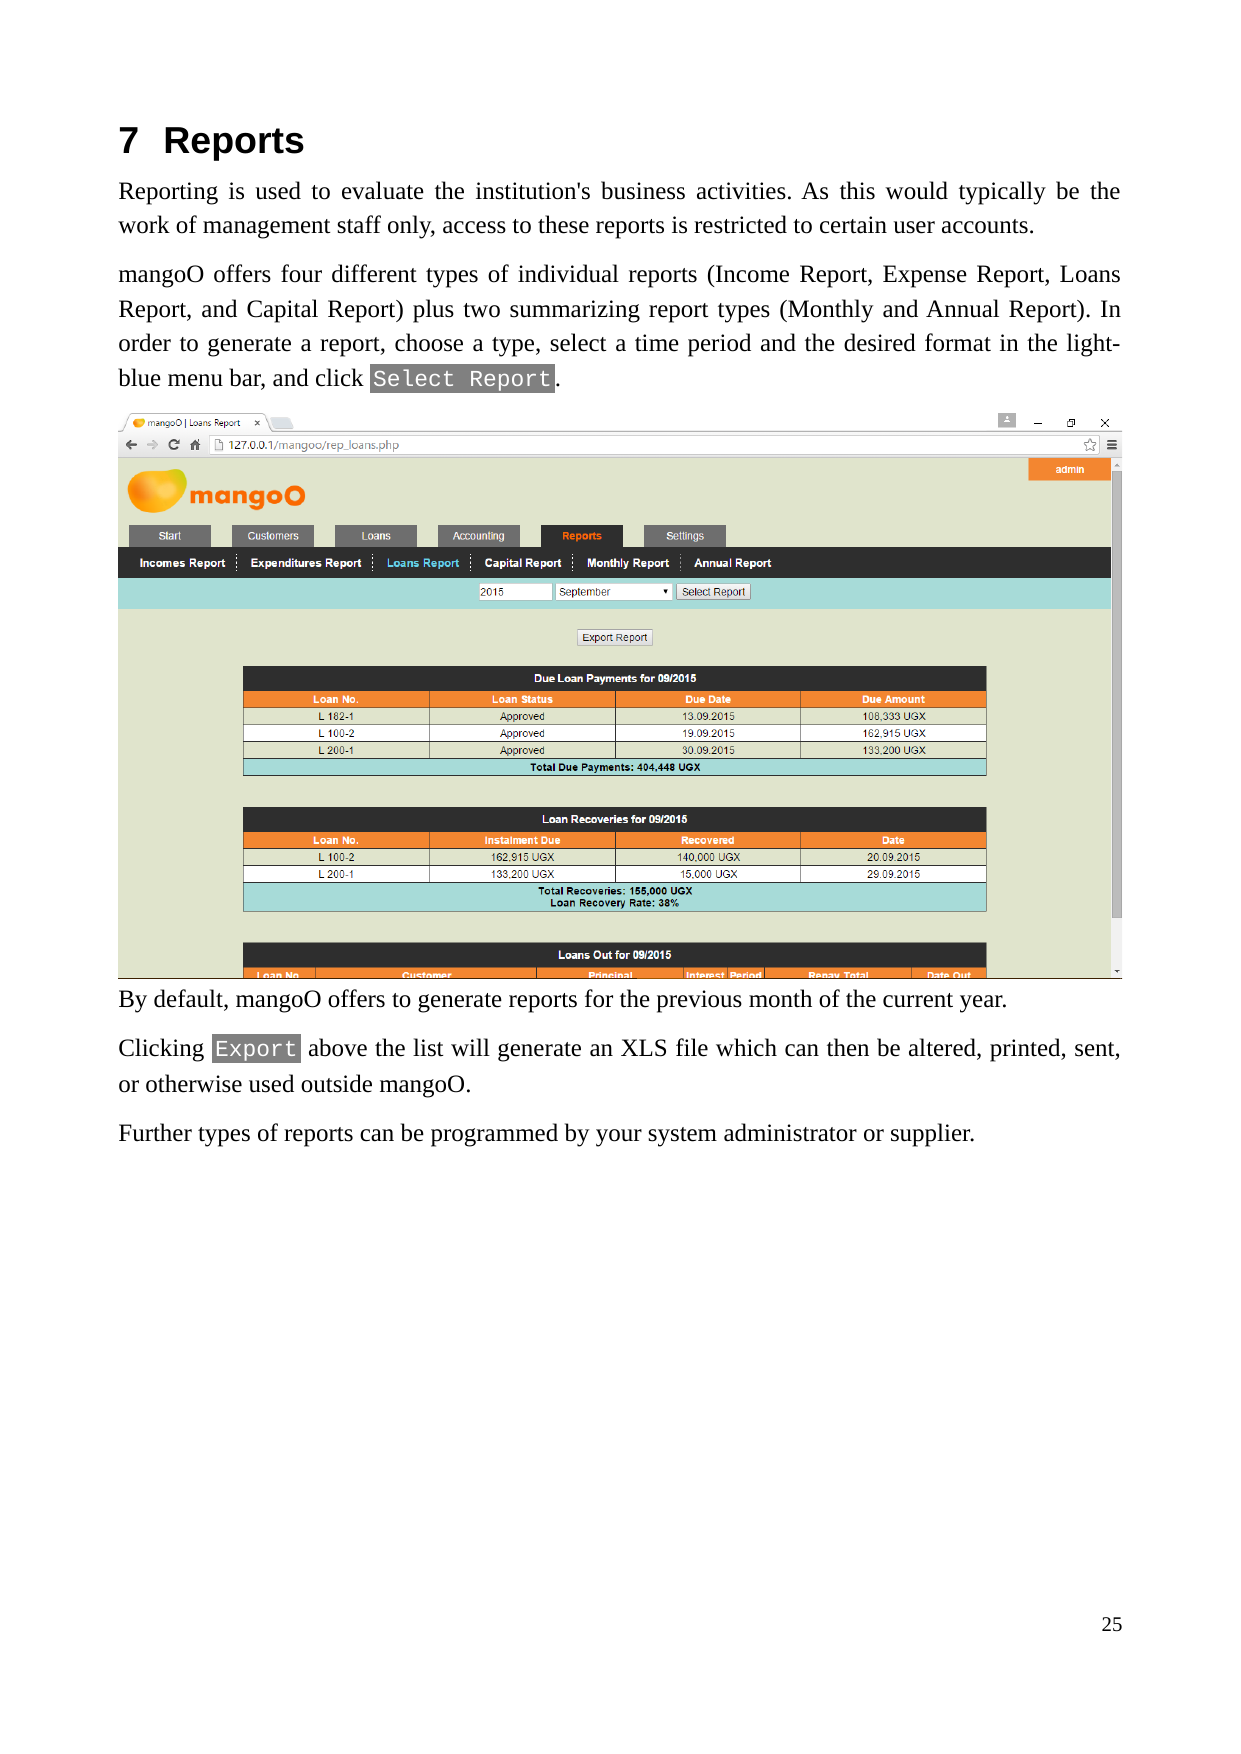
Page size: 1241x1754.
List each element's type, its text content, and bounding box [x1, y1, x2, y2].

text Clicking Export above the list will generate an XLS file which can then be altered, printed, sent, or otherwise used outside mangoO. [118, 1033, 1122, 1098]
text Further types of reports can be programmed by your system administrator or supplier. [118, 1118, 1122, 1147]
subtitle Reports [118, 118, 1122, 161]
text By default, mangoO offers to generate reports for the previous month of the current year. [118, 979, 1122, 1013]
picture [118, 413, 1123, 979]
text mangoO offers four different types of individual reports (Income Report, Expense Report, Loans Report, and Capital Report) plus two summarizing report types (Monthly and Annual Report). In order to generate a report, choose a type, select a time period and the desired format in the light-blue menu bar, and click Select Report. [118, 259, 1122, 393]
text Reporting is used to evaluate the institution's business activities. As this would typically be the work of management staff only, access to these reports is restricted to certain user accounts. [118, 176, 1122, 239]
